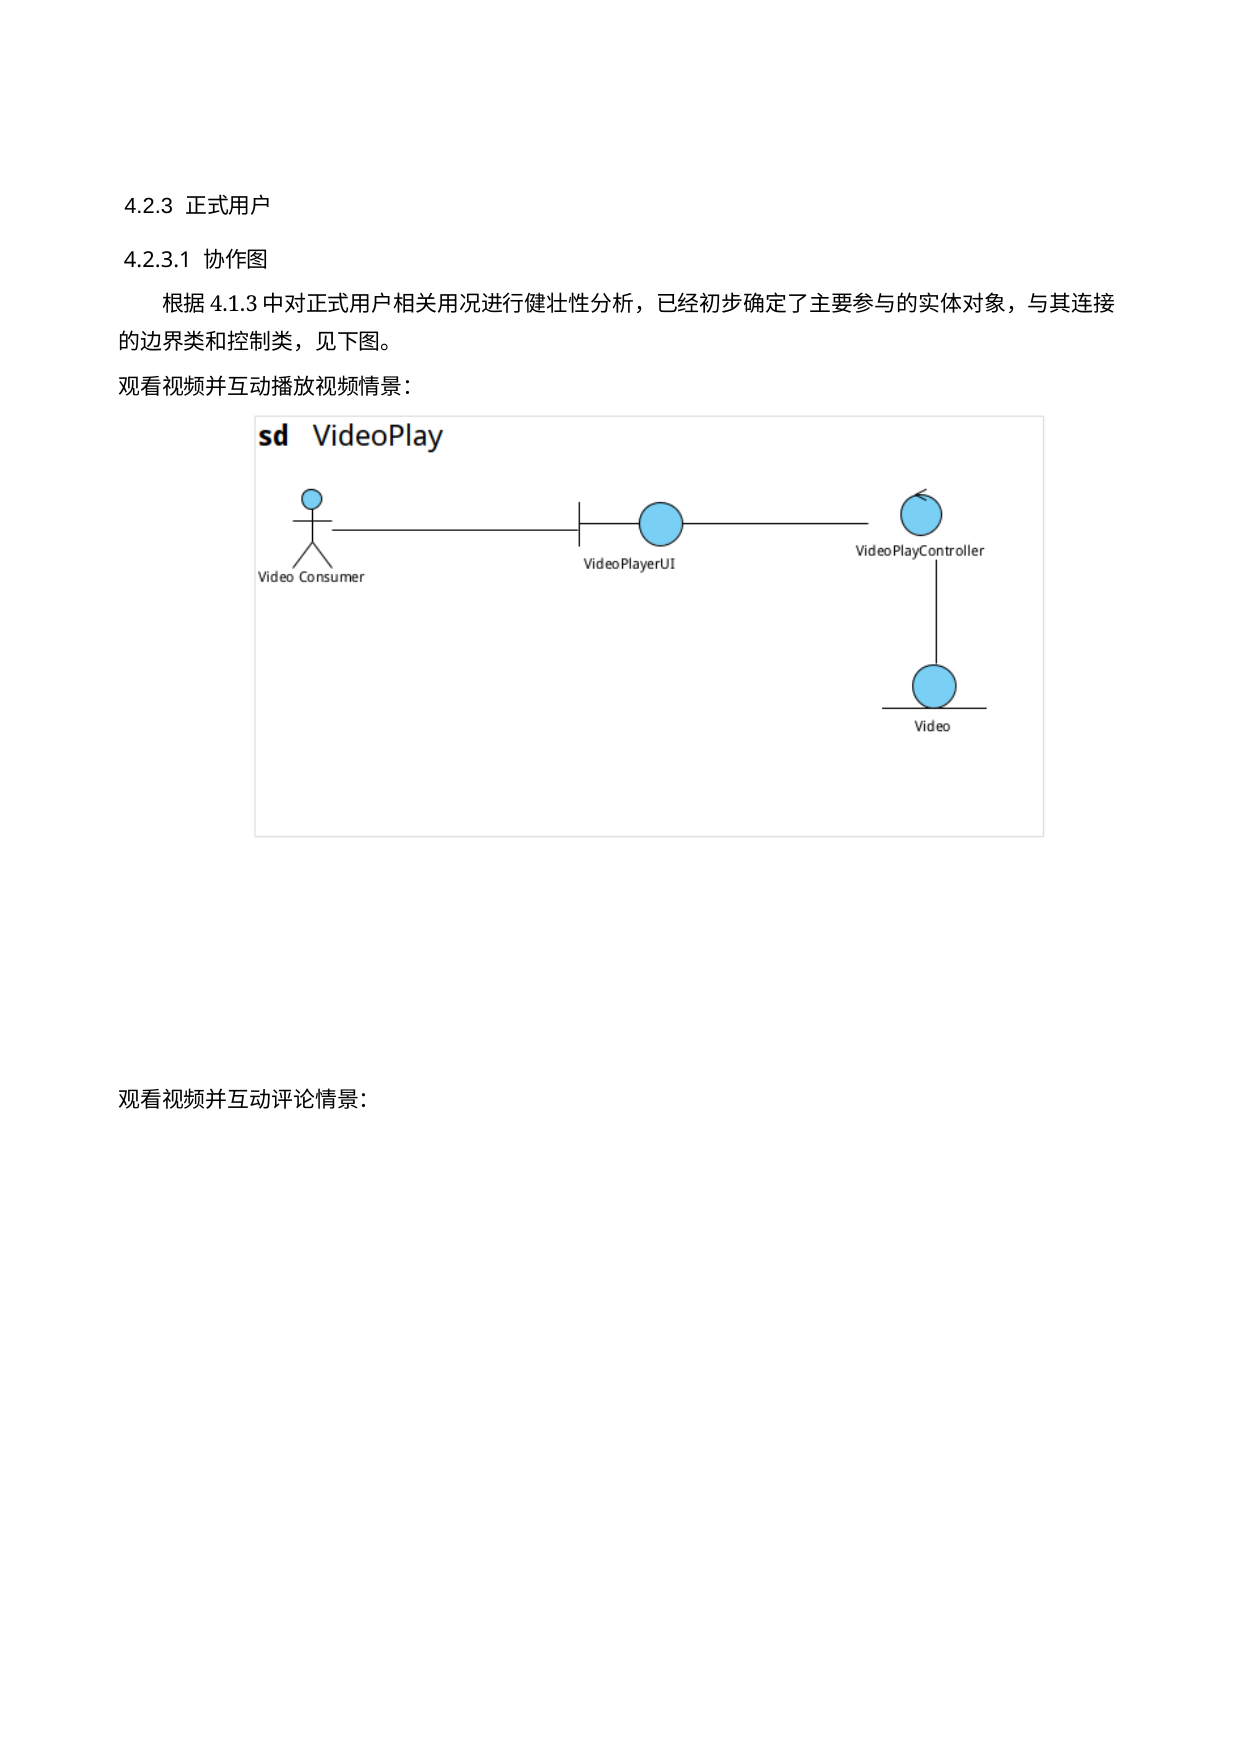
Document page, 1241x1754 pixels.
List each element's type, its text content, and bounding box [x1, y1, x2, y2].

text 根据4.1.3中对正式用户相关用况进行健壮性分析，已经初步确定了主要参与的实体对象，与其连接的边界类和控制类，见下图。 [118, 286, 1122, 356]
subtitle 协作图 [118, 242, 1122, 273]
picture [142, 400, 1098, 882]
text 观看视频并互动评论情景： [118, 1082, 1122, 1114]
subtitle 正式用户 [118, 188, 1122, 219]
text 观看视频并互动播放视频情景： [118, 369, 1122, 400]
